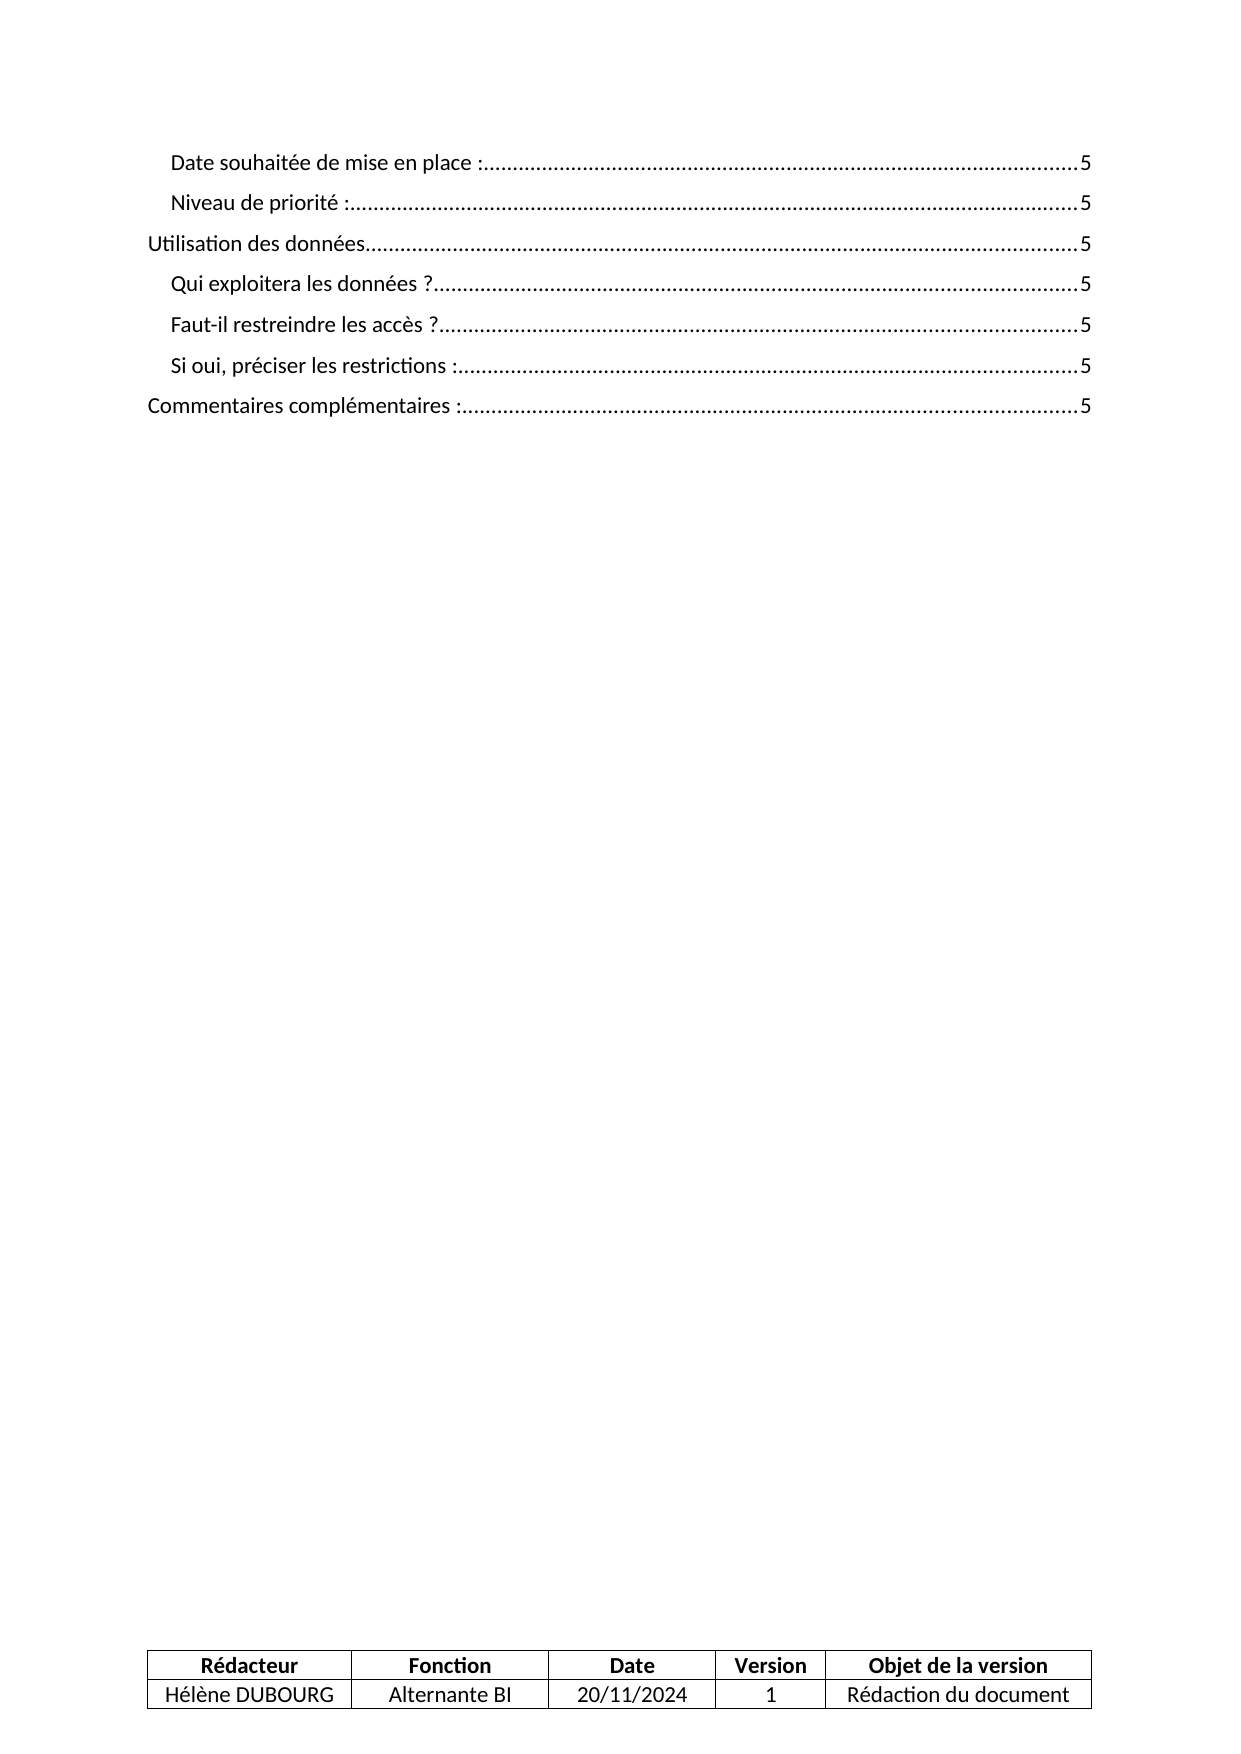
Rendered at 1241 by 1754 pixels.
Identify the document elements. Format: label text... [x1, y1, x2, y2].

text Commentaires complémentaires : 5 [148, 391, 1093, 419]
text Utilisation des données 5 [148, 229, 1093, 257]
text Faut-il restreindre les accès ? 5 [171, 310, 1093, 338]
text Qui exploitera les données ? 5 [171, 269, 1093, 297]
text Niveau de priorité : 5 [171, 188, 1093, 216]
text Date souhaitée de mise en place : 5 [171, 148, 1093, 176]
text Si oui, préciser les restrictions : 5 [171, 351, 1093, 379]
